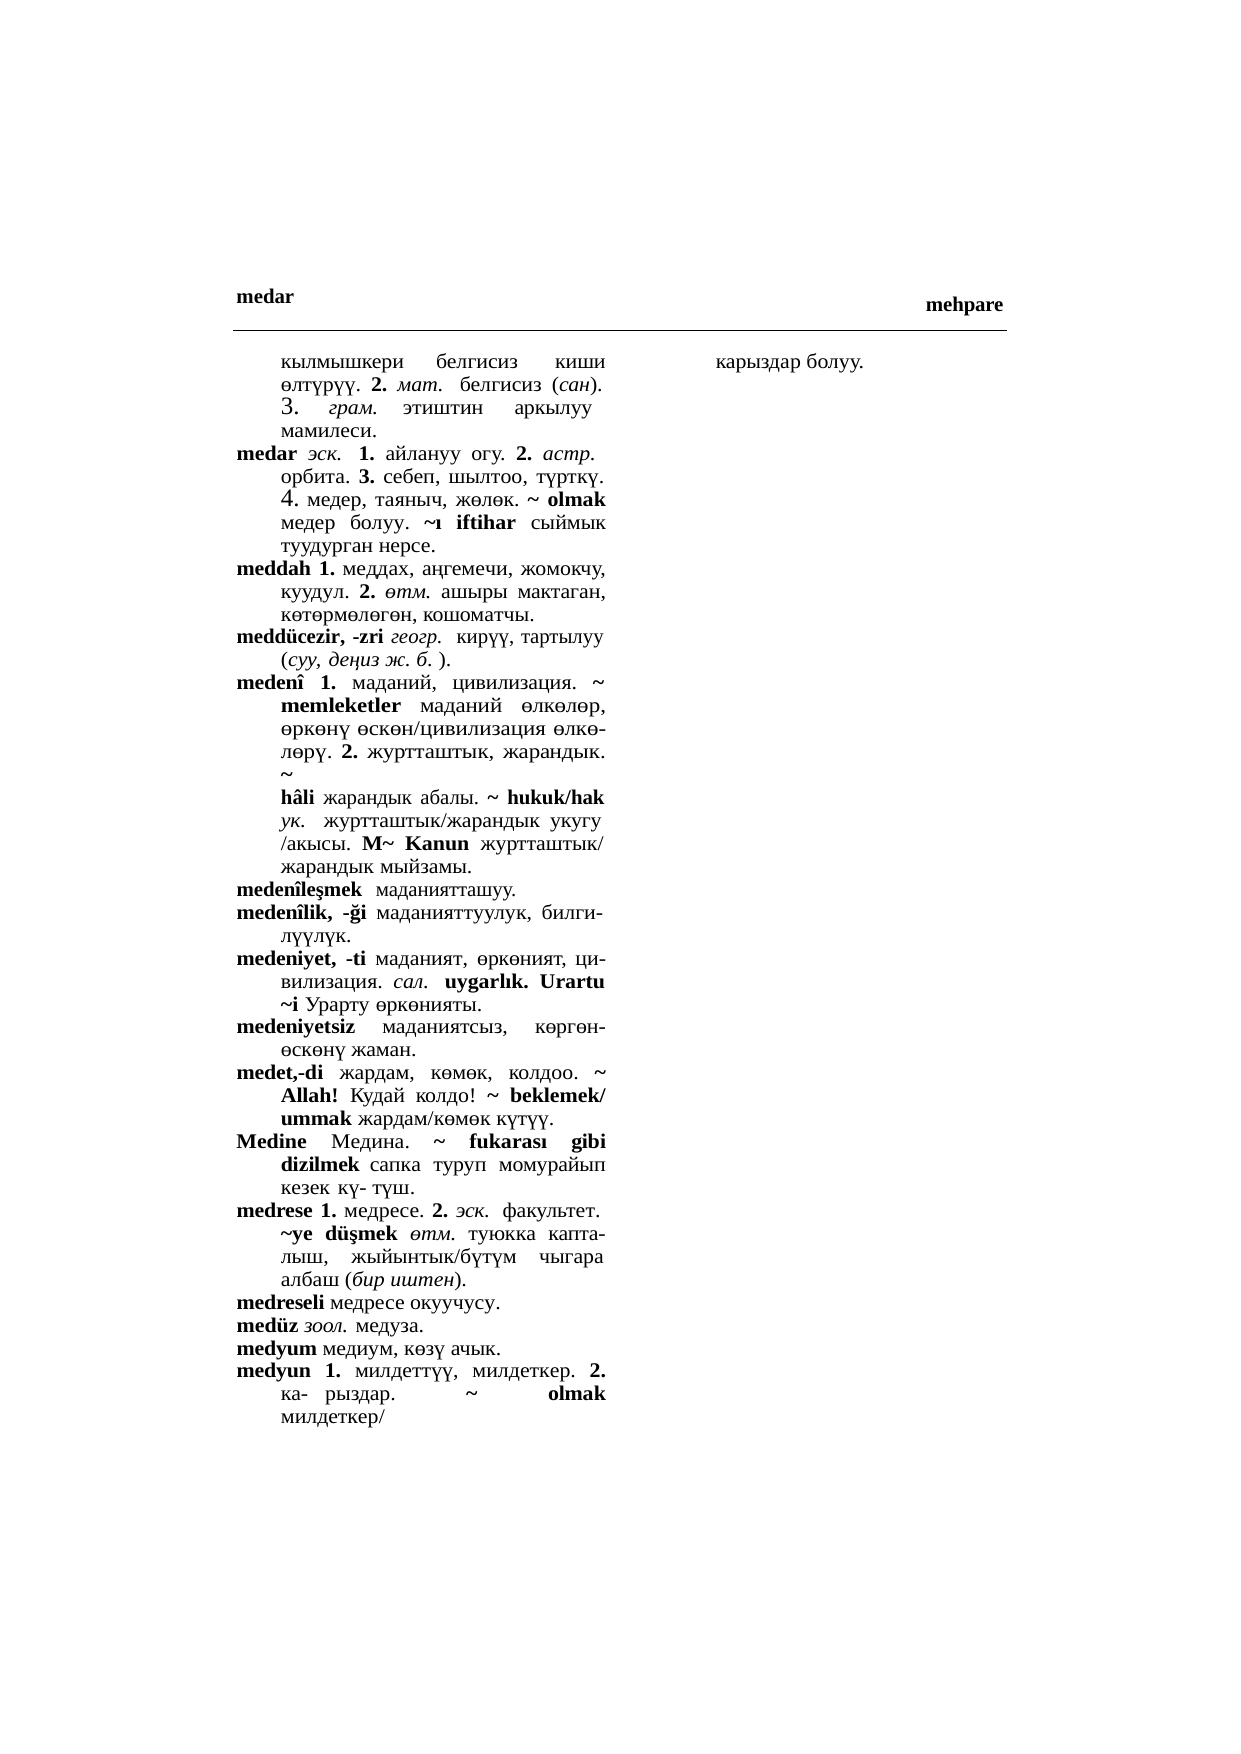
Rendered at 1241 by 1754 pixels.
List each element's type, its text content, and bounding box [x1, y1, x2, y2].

text medenîlik, -ği маданияттуулук, билги- [236, 901, 606, 924]
text ~ye düşmek өтм. туюкка капта- лыш, жыйынтык/бүтүм чыгара [281, 1222, 606, 1268]
text medar [236, 284, 294, 308]
text medeniyetsiz маданиятсыз, көргөн- өскөнү жаман. [236, 1016, 606, 1061]
text (суу, деңиз ж. б. ). [281, 648, 451, 671]
text medenîleşmek маданиятташуу. [236, 878, 606, 901]
text meddücezir, -zri геогр. кирүү, тартылуу [236, 626, 606, 648]
text Medine Медина. ~ fukarası gibi dizilmek сапка туруп момурайып кезек кү- түш. [236, 1130, 606, 1199]
text лүүлүк. [281, 924, 353, 947]
text ~i Урарту өркөнияты. [281, 993, 485, 1016]
list медер, таяныч, жөлөк. ~ olmak медер болуу. ~ı iftihar сыймык туудурган нерсе. [281, 488, 606, 557]
text medyum медиум, көзү ачык. [236, 1337, 606, 1359]
text medeniyet, -ti маданият, өркөният, ци- вилизация. сал. uygarlık. Urartu [236, 947, 606, 993]
text карыздар болуу. [716, 350, 893, 373]
text албаш (бир иштен). medreseli медресе окуучусу. medüz зоол. медуза. [236, 1268, 552, 1337]
text кылмышкери белгисиз киши өлтүрүү. 2. мат. белгисиз (сан). [281, 350, 606, 396]
text meddah 1. меддах, аңгемечи, жомокчу, куудул. 2. өтм. ашыры мактаган, көтөрмөлөгөн, кошоматчы. [236, 557, 606, 626]
text medrese 1. медресе. 2. эск. факультет. [236, 1199, 606, 1222]
list грам. этиштин аркылуу [281, 396, 606, 419]
text мамилеси. [281, 419, 378, 442]
text medar эск. 1. айлануу огу. 2. астр. [236, 442, 606, 465]
text medenî 1. маданий, цивилизация. ~ [236, 671, 606, 694]
text medyun 1. милдеттүү, милдеткер. 2. ка- рыздар. ~ olmak милдеткер/ [236, 1359, 606, 1428]
text ук. журтташтык/жарандык укугу [281, 809, 606, 832]
text орбита. 3. себеп, шылтоо, түрткү. [281, 465, 606, 488]
text mehpare [926, 292, 1065, 316]
text /акысы. M~ Kanun журтташтык/ [281, 832, 606, 855]
text жарандык мыйзамы. [281, 855, 474, 878]
text hâli жарандык абалы. ~ hukuk/hak [281, 786, 606, 809]
text medet,-di жардам, көмөк, колдоо. ~ Allah! Кудай колдо! ~ beklemek/ ummak жардам/көмөк күтүү. [236, 1061, 606, 1130]
text memleketler маданий өлкөлөр, өркөнү өскөн/цивилизация өлкө- лөрү. 2. журтташтык, жарандык. ~ [281, 694, 606, 786]
